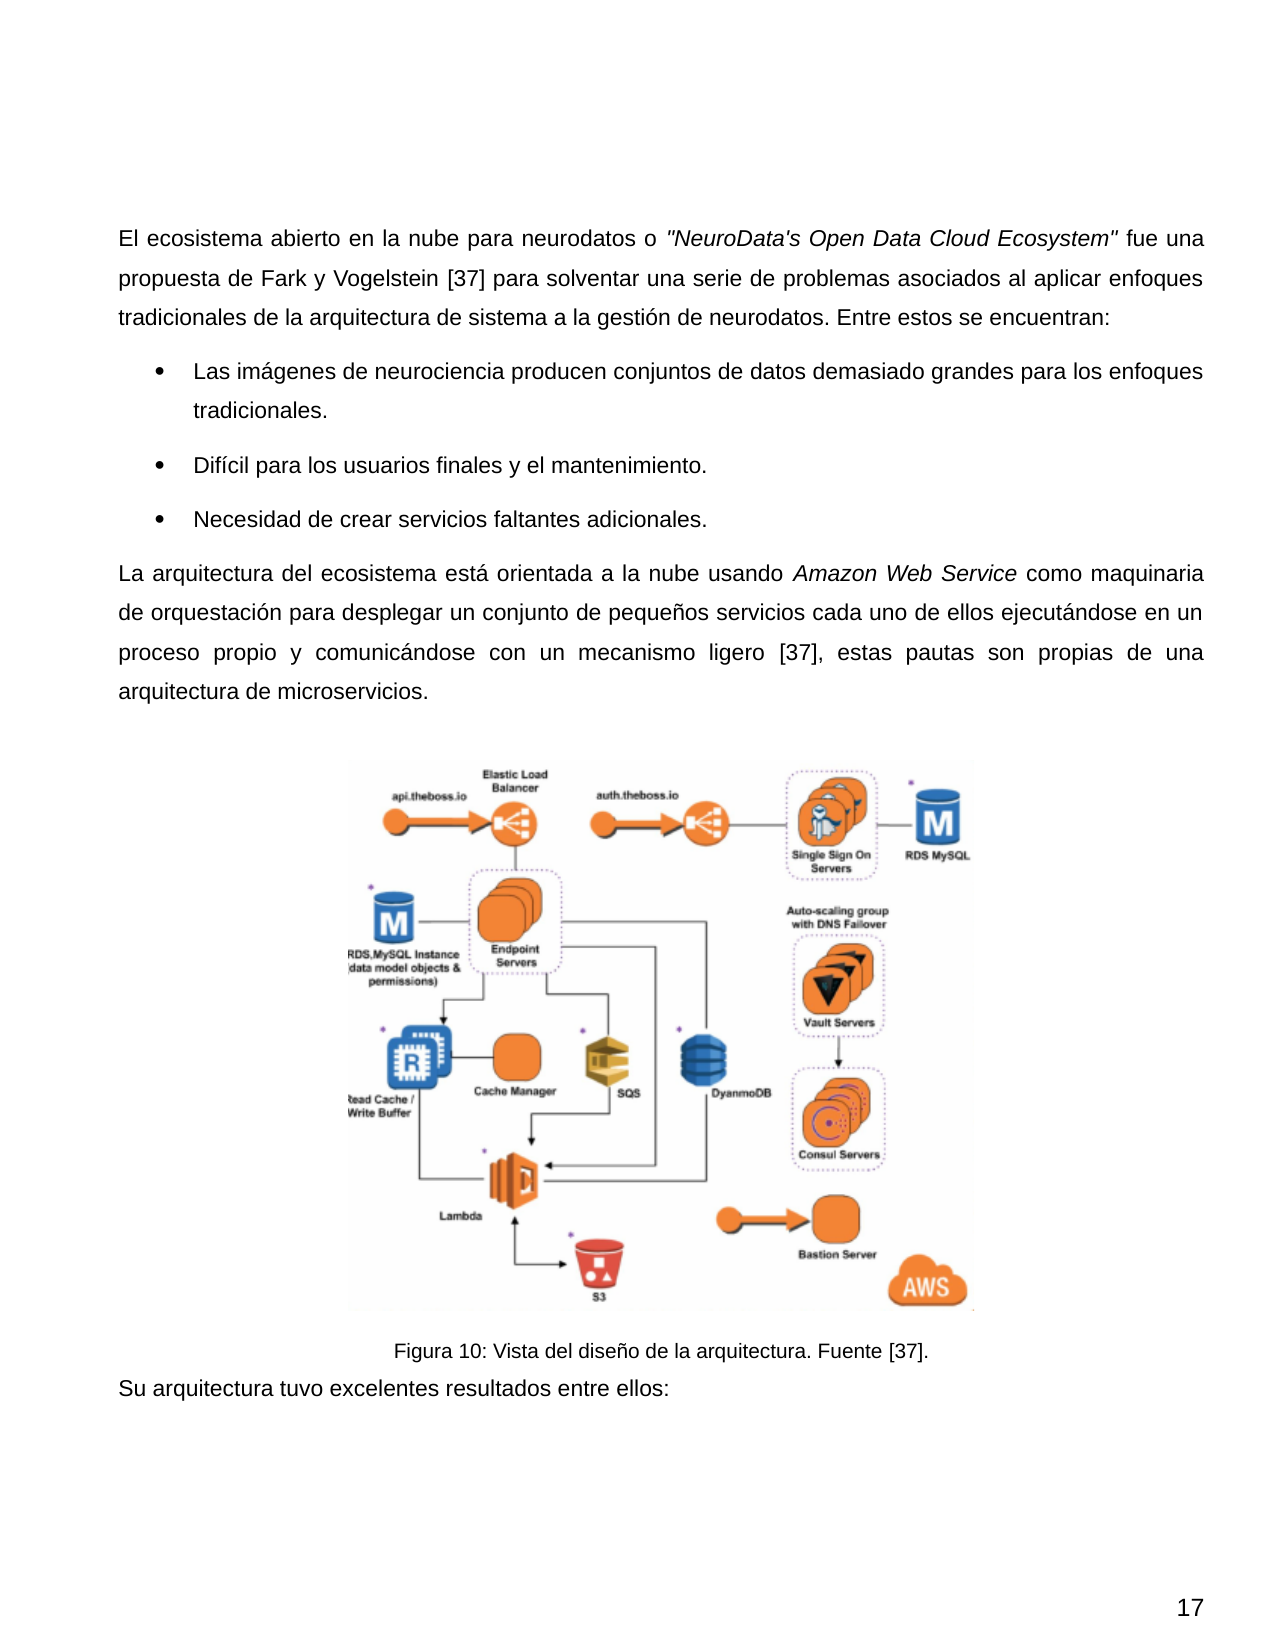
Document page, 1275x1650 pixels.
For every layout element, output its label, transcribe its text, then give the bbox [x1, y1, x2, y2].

text El ecosistema abierto en la nube para neurodatos o "NeuroData's Open Data Cloud Ecosystem" fue una propuesta de Fark y Vogelstein [37] para solventar una serie de problemas asociados al aplicar enfoques tradicionales de la arquitectura de sistema a la gestión de neurodatos. Entre estos se encuentran: [118, 225, 1204, 330]
text Su arquitectura tuvo excelentes resultados entre ellos: [118, 1375, 1204, 1401]
text Figura 10: Vista del diseño de la arquitectura. Fuente [37]. [118, 786, 1204, 1362]
text La arquitectura del ecosistema está orientada a la nube usando Amazon Web Service como maquinaria de orquestación para desplegar un conjunto de pequeños servicios cada uno de ellos ejecutándose en un proceso propio y comunicándose con un mecanismo ligero [37], estas pautas son propias de una arquitectura de microservicios. [118, 560, 1204, 704]
list Necesidad de crear servicios faltantes adicionales. [156, 506, 1204, 532]
list Difícil para los usuarios finales y el mantenimiento. [156, 452, 1204, 478]
picture [348, 760, 975, 1311]
list Las imágenes de neurociencia producen conjuntos de datos demasiado grandes para los enfoques tradicionales. [156, 358, 1204, 424]
